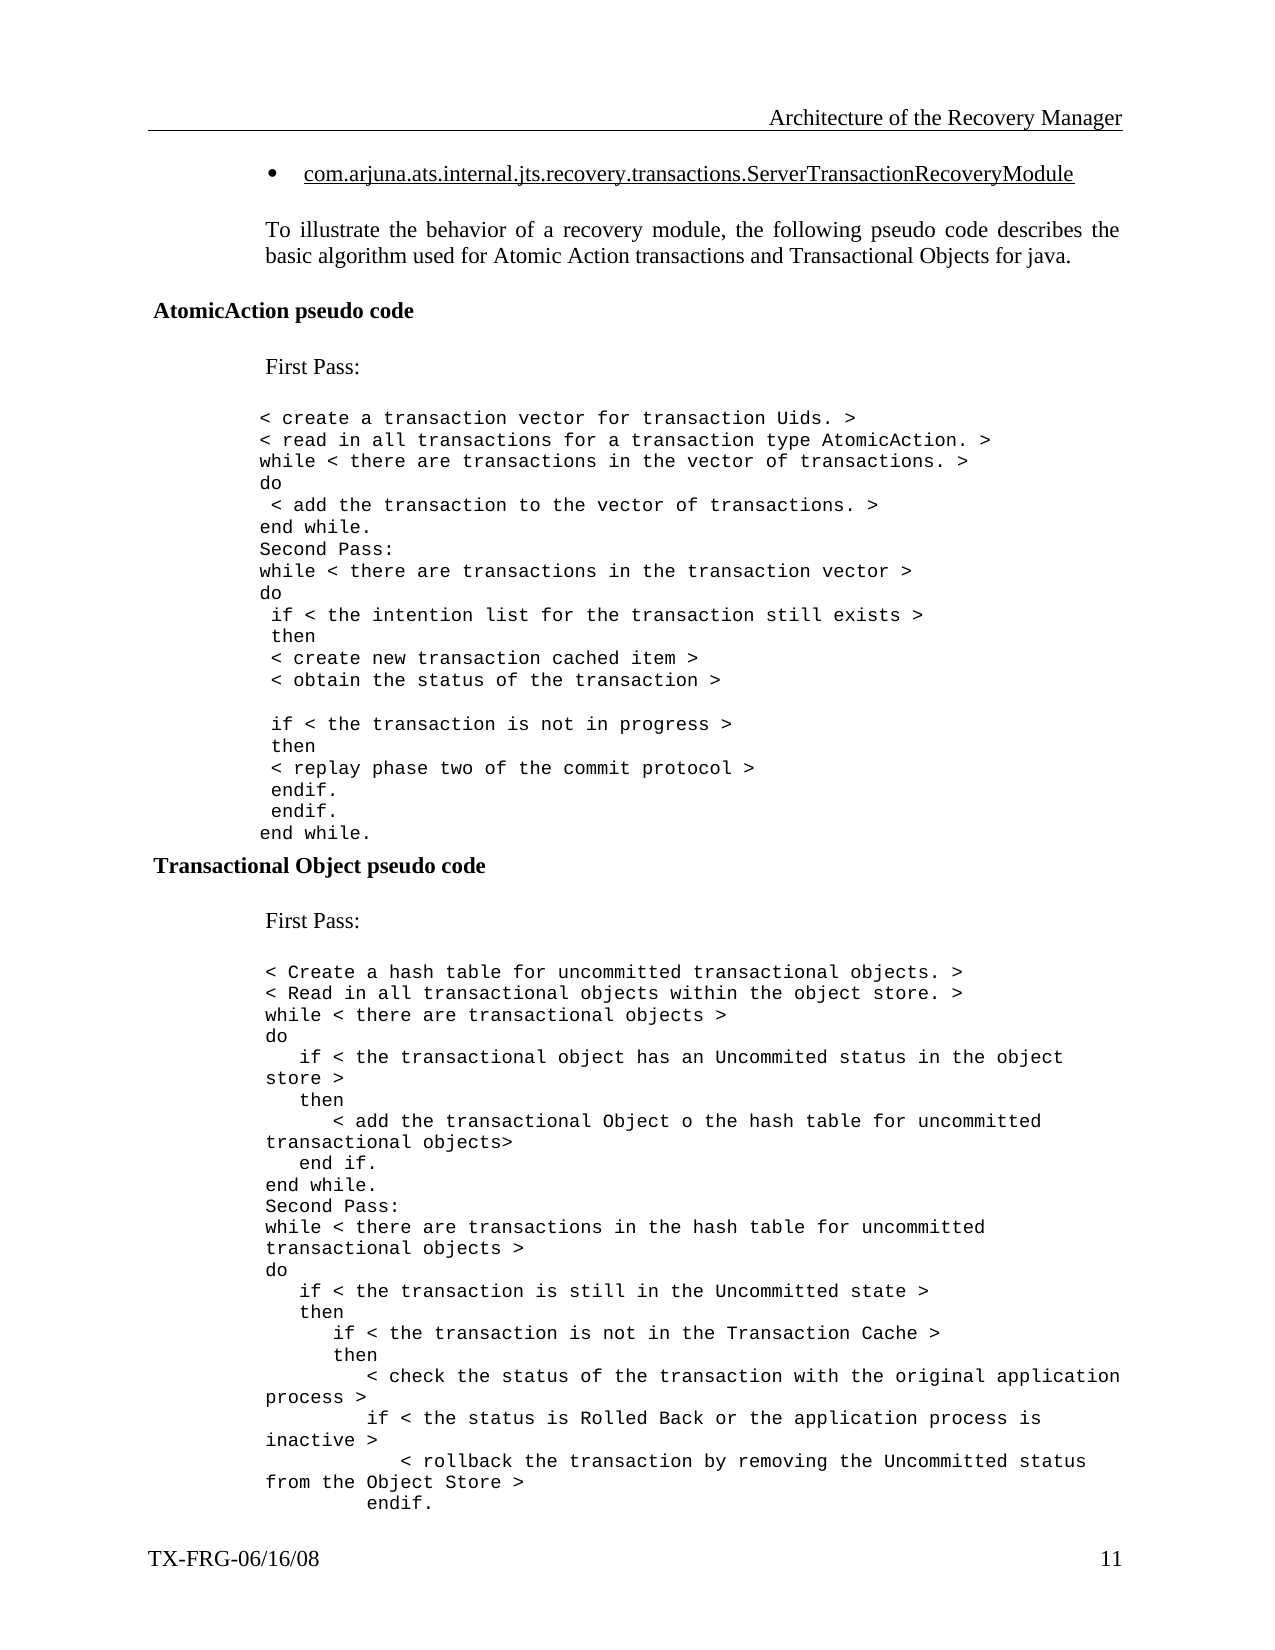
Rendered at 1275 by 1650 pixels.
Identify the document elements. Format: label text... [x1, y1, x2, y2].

text < replay phase two of the commit protocol > [259, 758, 1084, 780]
text if < the transaction is not in progress > [259, 715, 1084, 736]
text < read in all transactions for a transaction type AtomicAction. > [259, 430, 1084, 452]
text To illustrate the behavior of a recovery module, the following pseudo code describes the basic algorithm used for Atomic Action transactions and Transactional Objects for java. [265, 216, 1122, 268]
text then [259, 627, 1084, 648]
text while < there are transactions in the hash table for uncommitted transactional objects > [265, 1218, 1122, 1260]
text if < the transactional object has an Uncommited status in the object store > [265, 1048, 1122, 1090]
text end while. [265, 1175, 1122, 1197]
text < create new transaction cached item > [259, 649, 1084, 670]
text First Pass: [265, 907, 1122, 934]
text while < there are transactions in the vector of transactions. > [259, 452, 1084, 473]
list com.arjuna.ats.internal.jts.recovery.transactions.ServerTransactionRecoveryModule [268, 160, 1084, 186]
text end if. [265, 1154, 1122, 1175]
text then [265, 1303, 1122, 1324]
text if < the status is Rolled Back or the application process is inactive > [265, 1409, 1122, 1452]
text while < there are transactions in the transaction vector > [259, 562, 1084, 583]
text First Pass: [265, 353, 1122, 379]
text then [265, 1345, 1122, 1367]
text if < the transaction is still in the Uncommitted state > [265, 1282, 1122, 1303]
text do [265, 1027, 1122, 1048]
text endif. [265, 1494, 1122, 1515]
text do [259, 583, 1084, 605]
text AtomicAction pseudo code [153, 297, 1084, 324]
text < rollback the transaction by removing the Uncommitted status from the Object Store > [265, 1452, 1122, 1494]
text do [259, 474, 1084, 495]
text endif. [259, 780, 1084, 802]
text then [259, 737, 1084, 758]
text do [265, 1260, 1122, 1282]
text < check the status of the transaction with the original application process > [265, 1367, 1122, 1409]
text then [265, 1090, 1122, 1112]
text < obtain the status of the transaction > [259, 671, 1084, 692]
text < create a transaction vector for transaction Uids. > [259, 408, 1084, 430]
text < add the transaction to the vector of transactions. > [259, 496, 1084, 517]
text < add the transactional Object o the hash table for uncommitted transactional objects> [265, 1112, 1122, 1154]
text Second Pass: [259, 540, 1084, 561]
text end while. [259, 518, 1084, 539]
text if < the intention list for the transaction still exists > [259, 605, 1084, 627]
text endif. [259, 802, 1084, 823]
text < Create a hash table for uncommitted transactional objects. > [265, 963, 1122, 984]
text end while. [259, 824, 1084, 845]
text while < there are transactional objects > [265, 1005, 1122, 1027]
text Second Pass: [265, 1197, 1122, 1218]
text if < the transaction is not in the Transaction Cache > [265, 1324, 1122, 1345]
text Transactional Object pseudo code [153, 852, 1084, 878]
text < Read in all transactional objects within the object store. > [265, 984, 1122, 1005]
